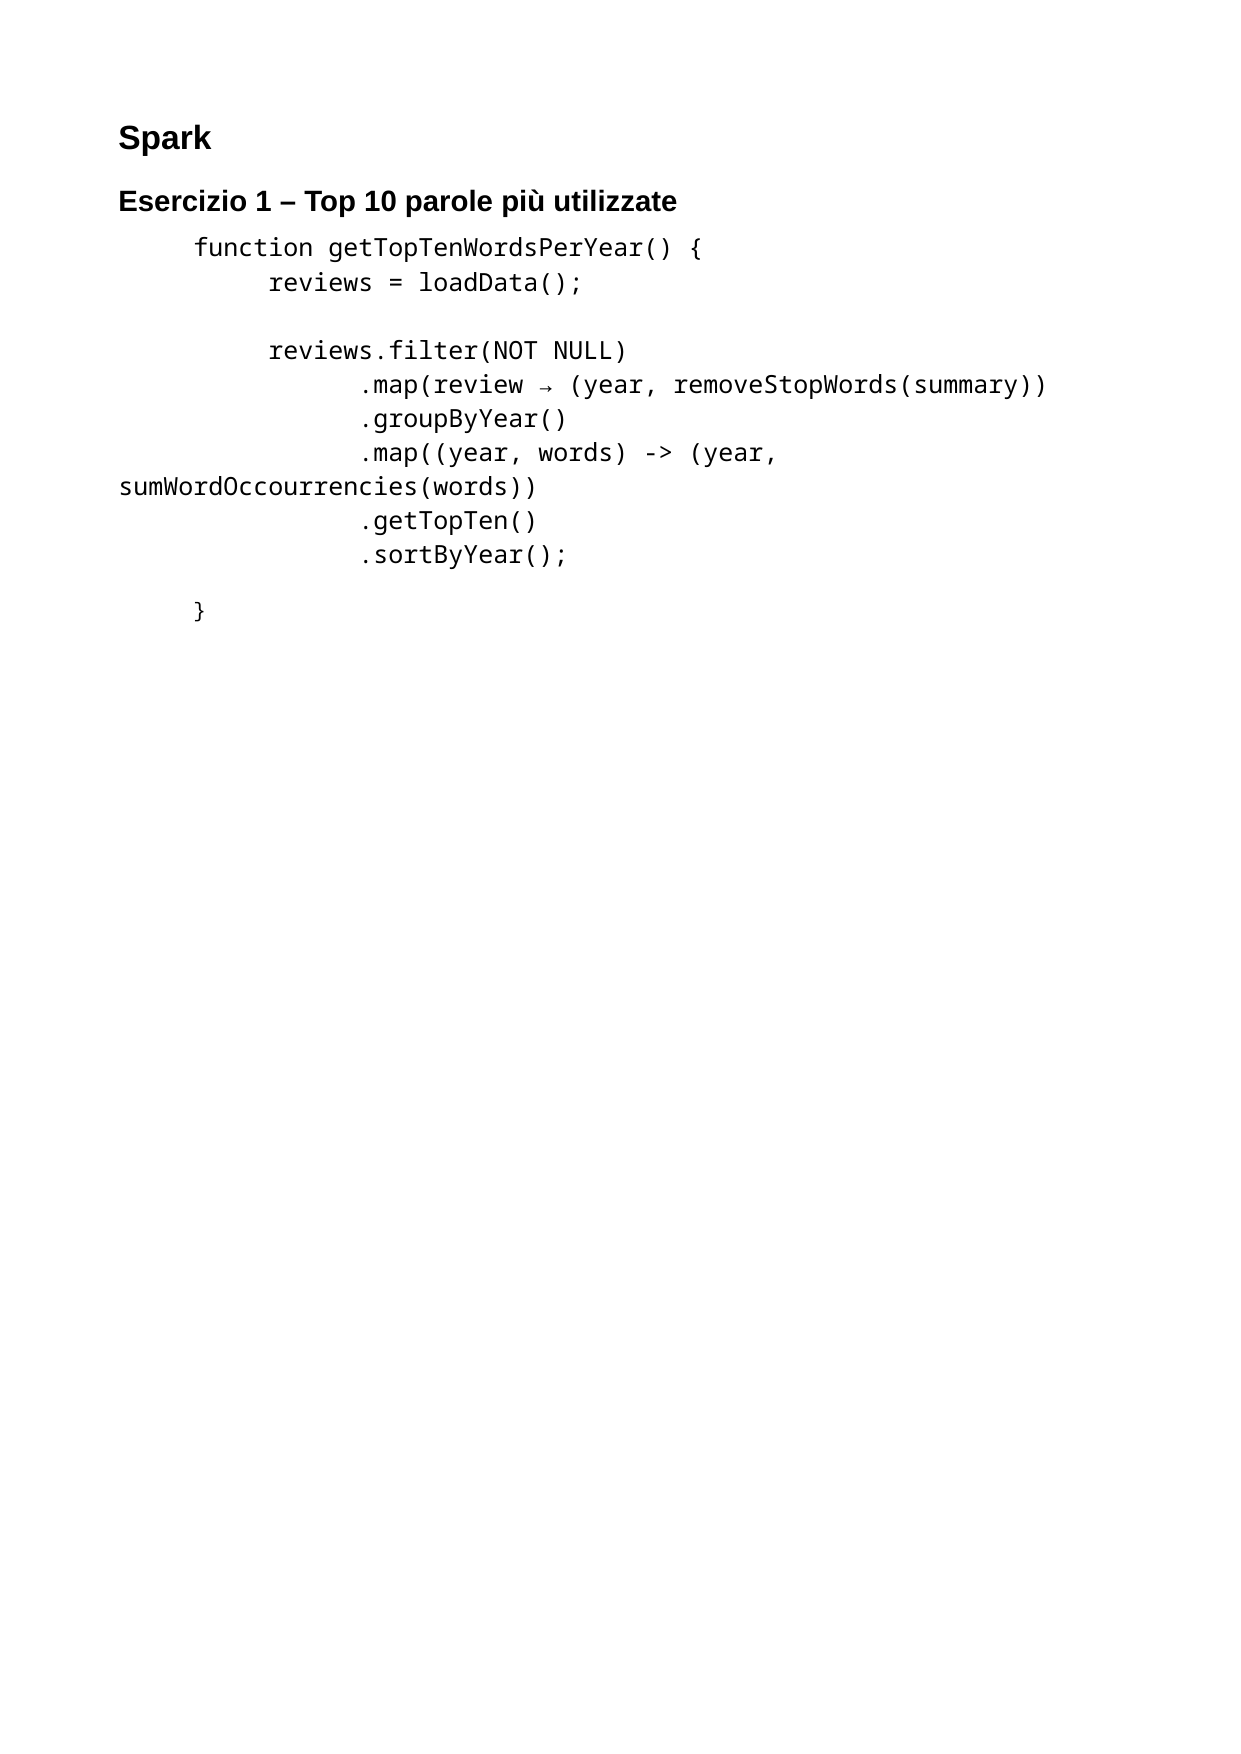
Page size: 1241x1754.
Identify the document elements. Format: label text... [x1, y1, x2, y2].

text function getTopTenWordsPerYear() { reviews = loadData(); reviews.filter(NOT NULL) .map(review → (year, removeStopWords(summary)) .groupByYear() .map((year, words) -> (year, sumWordOccourrencies(words)) .getTopTen() .sortByYear(); [118, 230, 1122, 571]
subtitle Spark [118, 118, 1122, 157]
subtitle Esercizio 1 – Top 10 parole più utilizzate [118, 184, 1122, 218]
text } [118, 600, 1122, 624]
